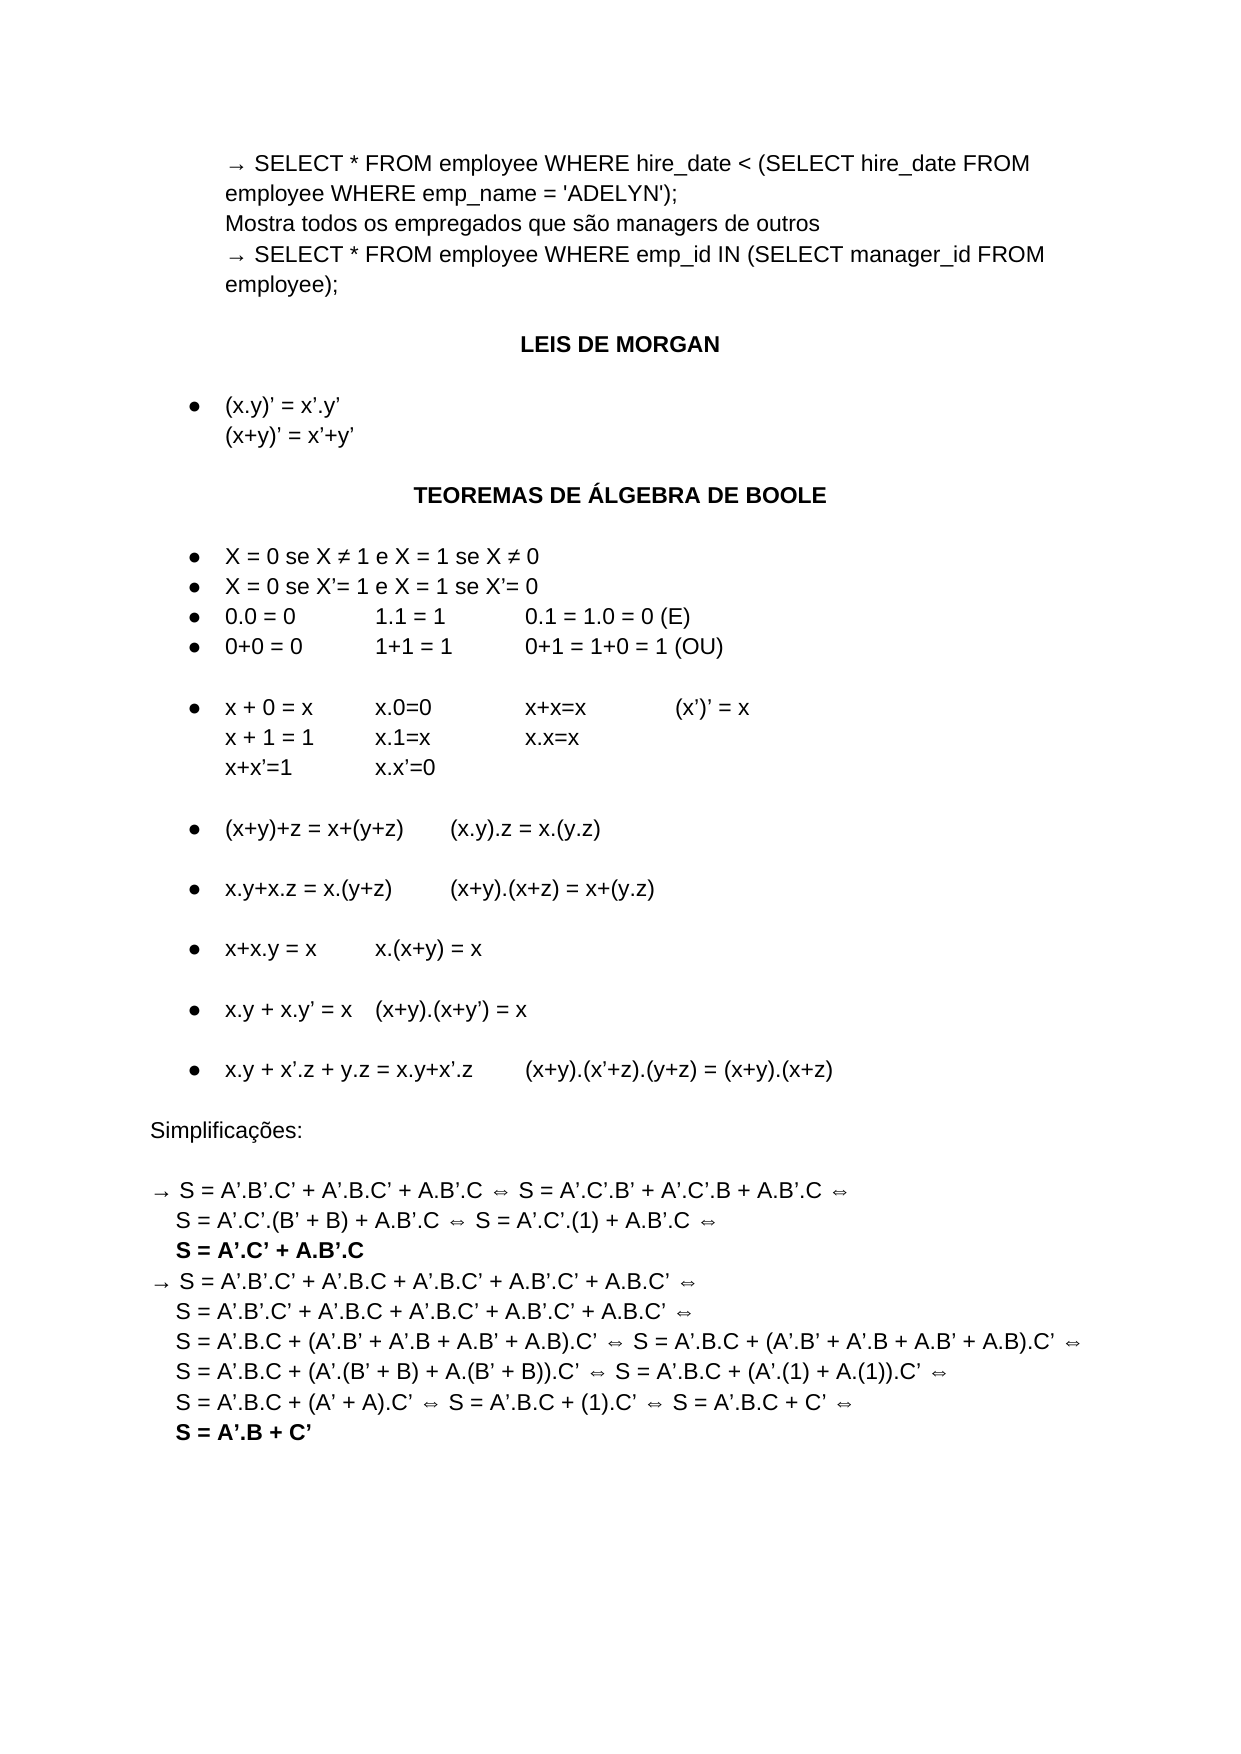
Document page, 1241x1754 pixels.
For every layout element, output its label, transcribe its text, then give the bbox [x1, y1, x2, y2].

list 0+0 = 0 1+1 = 1 0+1 = 1+0 = 1 (OU) [187, 633, 1090, 690]
list (x.y)’ = x’.y’ (x+y)’ = x’+y’ [187, 392, 1090, 448]
list 0.0 = 0 1.1 = 1 0.1 = 1.0 = 0 (E) [187, 603, 1090, 629]
list x.y + x’.z + y.z = x.y+x’.z (x+y).(x’+z).(y+z) = (x+y).(x+z) [187, 1056, 1090, 1083]
text → S = A’.B’.C’ + A’.B.C’ + A.B’.C ⇔ S = A’.C’.B’ + A’.C’.B + A.B’.C ⇔ S = A’.C’.(B’ + B) + A.B’.C ⇔ S = A’.C’.(1) + A.B’.C ⇔ S = A’.C’ + A.B’.C [150, 1177, 1090, 1264]
list X = 0 se X ≠ 1 e X = 1 se X ≠ 0 [187, 543, 1090, 569]
list X = 0 se X’= 1 e X = 1 se X’= 0 [187, 573, 1090, 599]
list (x+y)+z = x+(y+z) (x.y).z = x.(y.z) [187, 814, 1090, 871]
list x.y + x.y’ = x (x+y).(x+y’) = x [187, 996, 1090, 1052]
list x.y+x.z = x.(y+z) (x+y).(x+z) = x+(y.z) [187, 875, 1090, 932]
text → S = A’.B’.C’ + A’.B.C + A’.B.C’ + A.B’.C’ + A.B.C’ ⇔ S = A’.B’.C’ + A’.B.C + A’.B.C’ + A.B’.C’ + A.B.C’ ⇔ S = A’.B.C + (A’.B’ + A’.B + A.B’ + A.B).C’ ⇔ S = A’.B.C + (A’.B’ + A’.B + A.B’ + A.B).C’ ⇔ S = A’.B.C + (A’.(B’ + B) + A.(B’ + B)).C’ ⇔ S = A’.B.C + (A’.(1) + A.(1)).C’ ⇔ [150, 1268, 1090, 1385]
text Simplificações: [150, 1117, 1090, 1143]
text LEIS DE MORGAN [150, 331, 1090, 358]
list → SELECT * FROM employee WHERE hire_date < (SELECT hire_date FROM employee WHERE emp_name = 'ADELYN'); Mostra todos os empregados que são managers de outros → SELECT * FROM employee WHERE emp_id IN (SELECT manager_id FROM employee); [187, 150, 1090, 297]
text TEOREMAS DE ÁLGEBRA DE BOOLE [150, 482, 1090, 509]
text S = A’.B.C + (A’ + A).C’ ⇔ S = A’.B.C + (1).C’ ⇔ S = A’.B.C + C’ ⇔ S = A’.B + C’ [150, 1388, 1090, 1445]
list x + 0 = x x.0=0 x+x=x (x’)’ = x x + 1 = 1 x.1=x x.x=x x+x’=1 x.x’=0 [187, 694, 1090, 811]
list x+x.y = x x.(x+y) = x [187, 935, 1090, 992]
